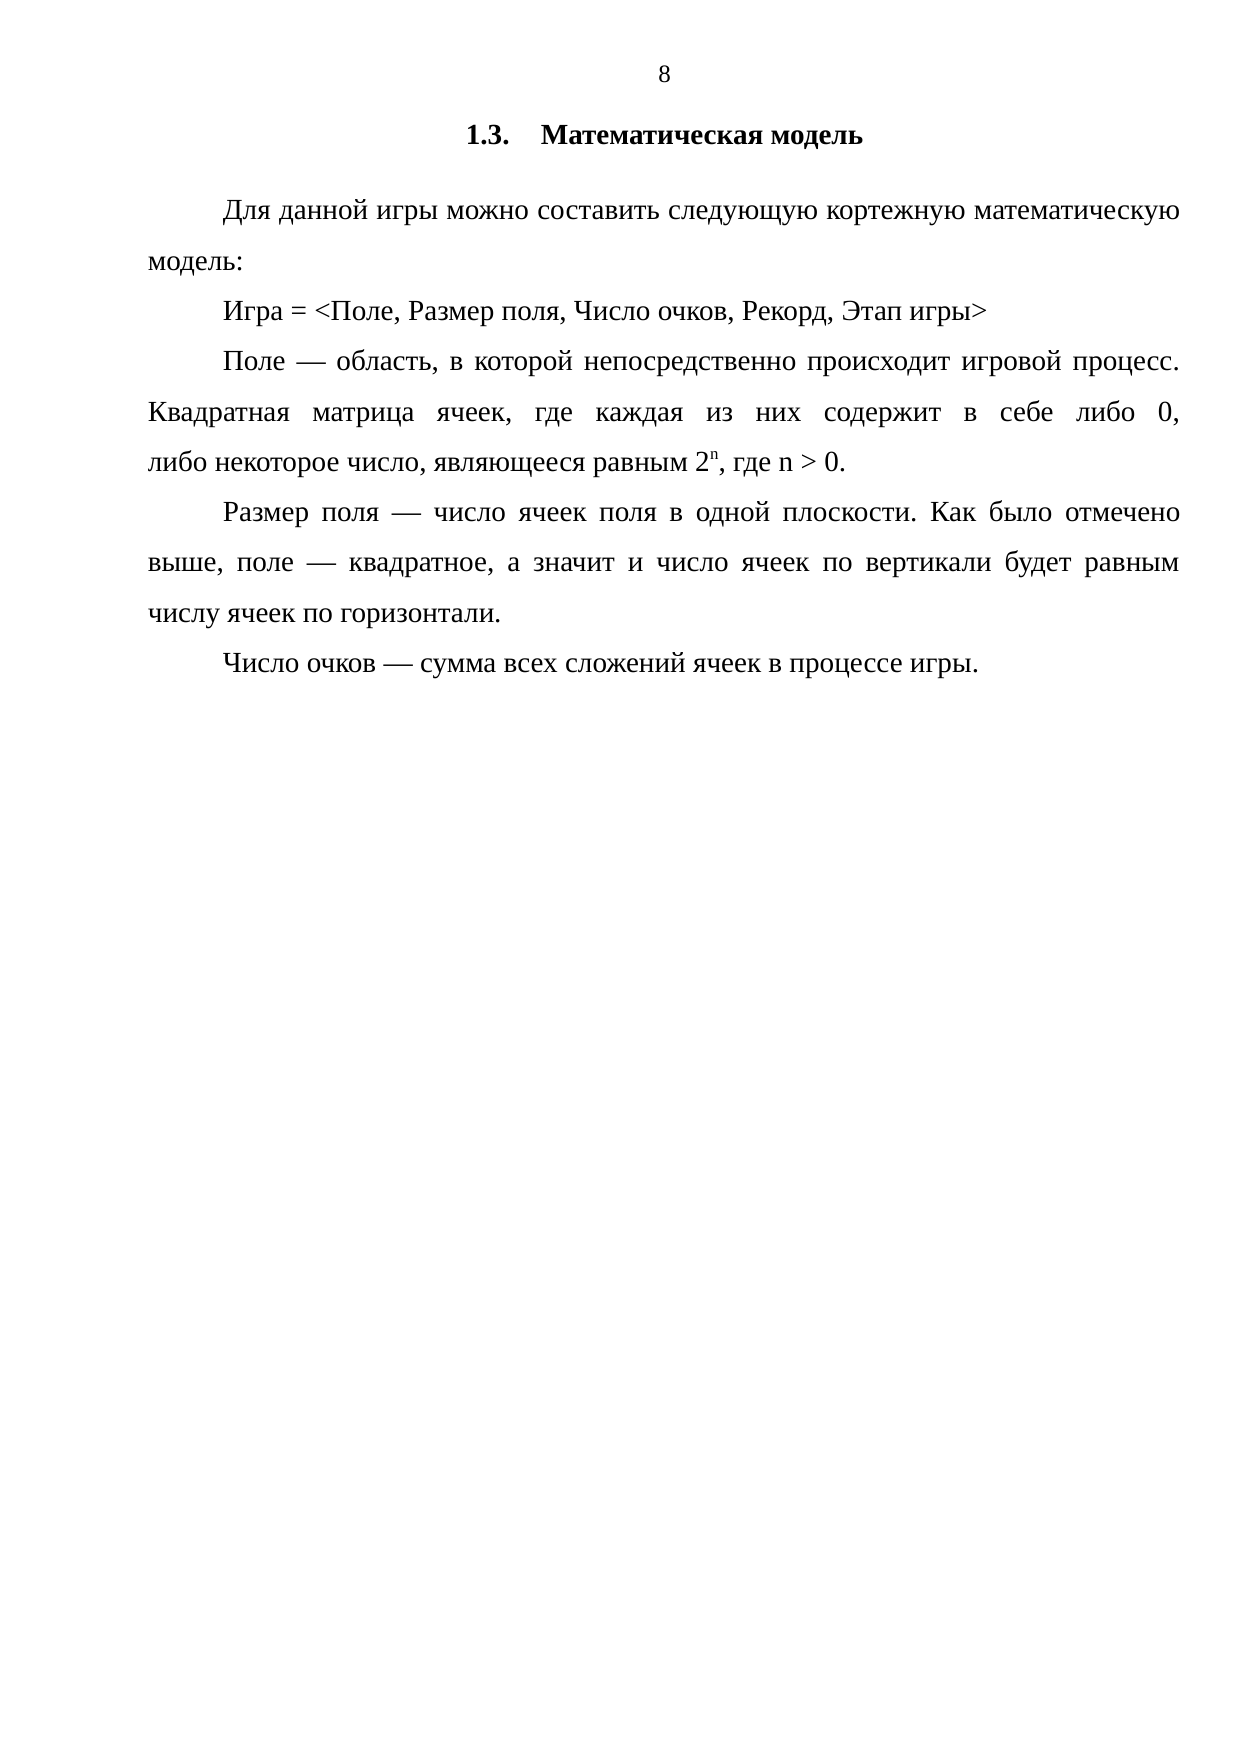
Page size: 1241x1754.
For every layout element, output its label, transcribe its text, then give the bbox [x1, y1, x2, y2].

text Число очков — сумма всех сложений ячеек в процессе игры. [148, 645, 1181, 679]
text Для данной игры можно составить следующую кортежную математическую модель: [148, 192, 1181, 276]
text Игра = <Поле, Размер поля, Число очков, Рекорд, Этап игры> [148, 293, 1181, 327]
subtitle Математическая модель [148, 117, 1181, 151]
text Поле — область, в которой непосредственно происходит игровой процесс. Квадратная матрица ячеек, где каждая из них содержит в себе либо 0, либо некоторое число, являющееся равным 2n, где n > 0. [148, 343, 1181, 477]
text Размер поля — число ячеек поля в одной плоскости. Как было отмечено выше, поле — квадратное, а значит и число ячеек по вертикали будет равным числу ячеек по горизонтали. [148, 494, 1181, 628]
